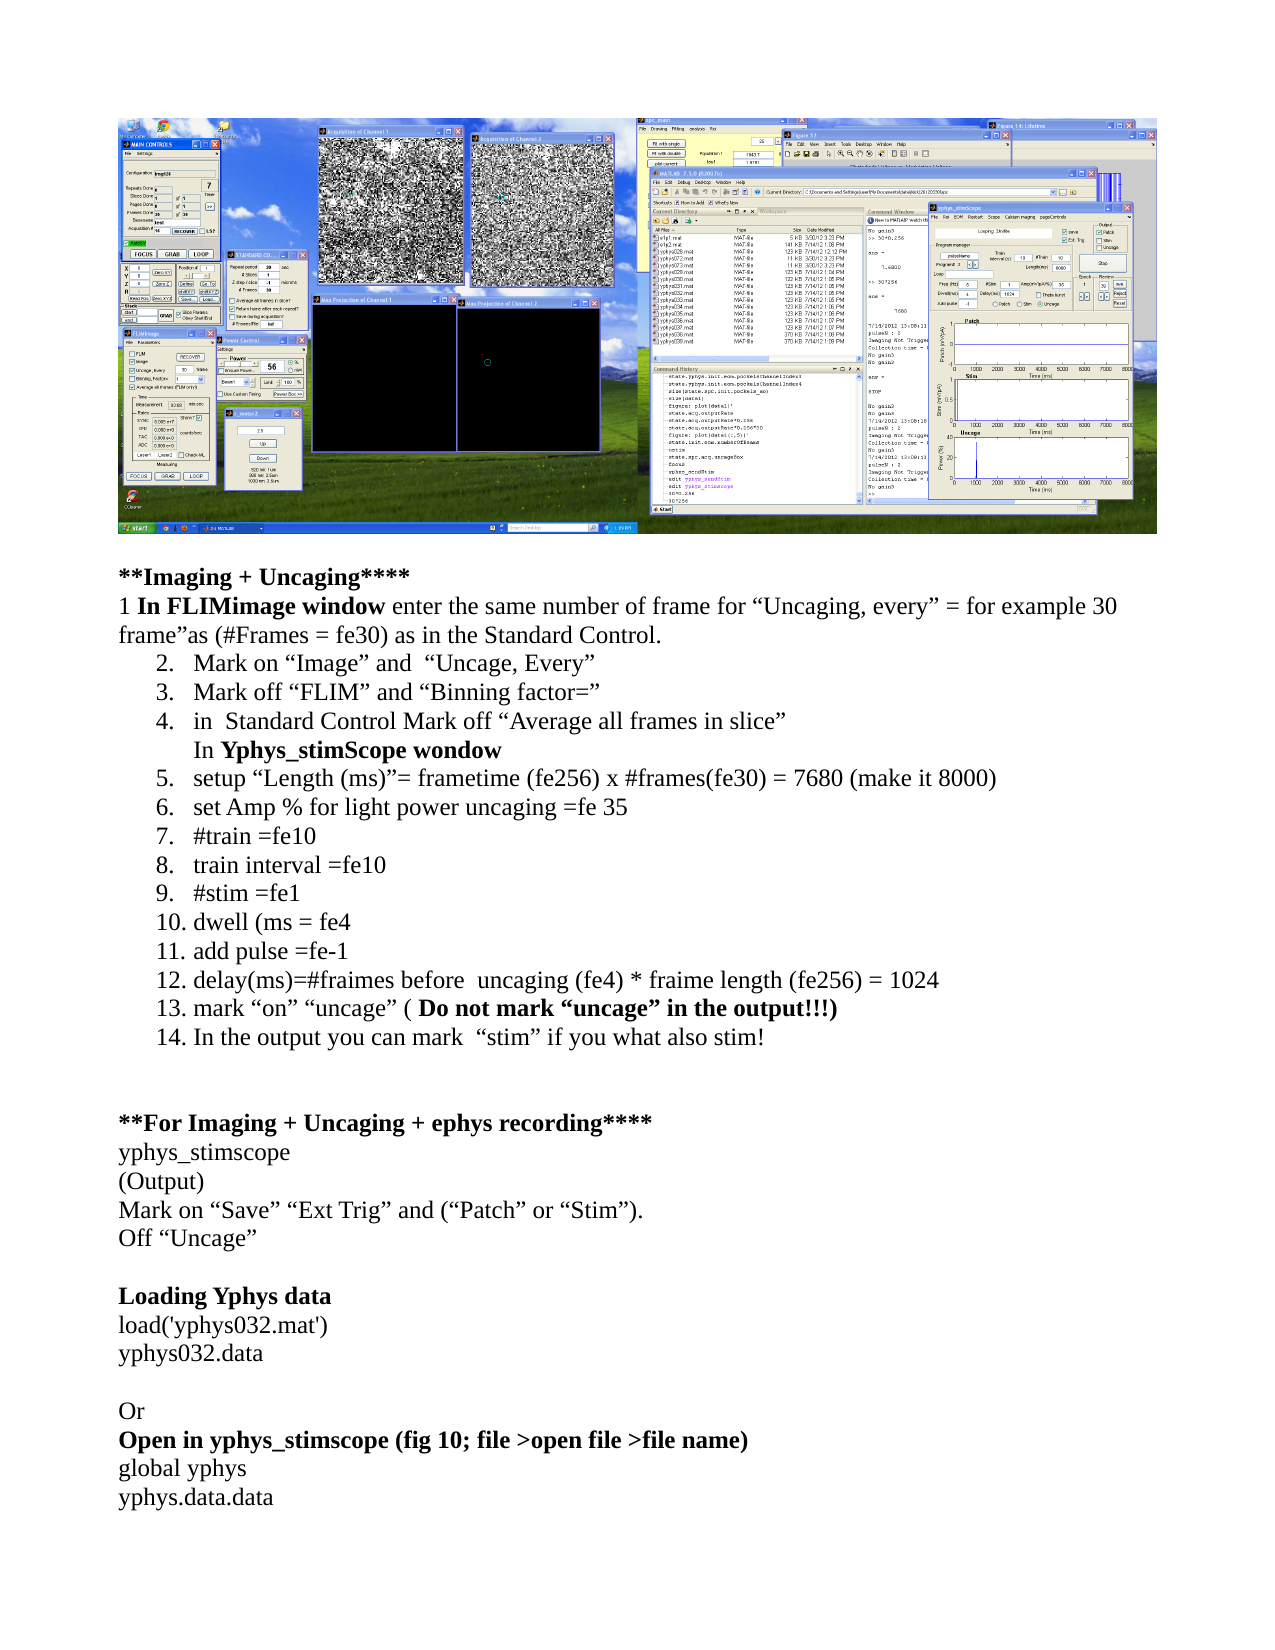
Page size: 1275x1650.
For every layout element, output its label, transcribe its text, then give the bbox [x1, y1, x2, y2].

text yphys_stimscope [118, 1137, 1157, 1166]
list setup “Length (ms)”= frametime (fe256) x #frames(fe30) = 7680 (make it 8000) [156, 763, 1157, 792]
list add pulse =fe-1 [156, 936, 1157, 965]
list #train =fe10 [156, 821, 1157, 850]
list Mark on “Image” and “Uncage, Every” [156, 648, 1157, 677]
list in Standard Control Mark off “Average all frames in slice” [156, 706, 1157, 735]
text load('yphys032.mat') [118, 1310, 1157, 1338]
list Mark off “FLIM” and “Binning factor=” [156, 677, 1157, 706]
text yphys032.data [118, 1338, 1157, 1367]
list mark “on” “uncage” ( Do not mark “uncage” in the output!!!) [156, 993, 1157, 1022]
list #stim =fe1 [156, 878, 1157, 907]
list train interval =fe10 [156, 850, 1157, 878]
text yphys.data.data [118, 1482, 1157, 1511]
text Off “Uncage” [118, 1223, 1157, 1252]
text Mark on “Save” “Ext Trig” and (“Patch” or “Stim”). [118, 1195, 1157, 1223]
list set Amp % for light power uncaging =fe 35 [156, 792, 1157, 821]
text global yphys [118, 1453, 1157, 1482]
text Open in yphys_stimscope (fig 10; file >open file >file name) [118, 1425, 1157, 1453]
text **Imaging + Uncaging**** [118, 562, 1157, 591]
list dwell (ms = fe4 [156, 907, 1157, 936]
picture [118, 118, 1157, 534]
list In the output you can mark “stim” if you what also stim! [156, 1022, 1157, 1051]
text (Output) [118, 1166, 1157, 1195]
text **For Imaging + Uncaging + ephys recording**** [118, 1108, 1157, 1137]
text Loading Yphys data [118, 1281, 1157, 1310]
text Or [118, 1396, 1157, 1425]
list In Yphys_stimScope wondow [156, 735, 1157, 763]
list delay(ms)=#fraimes before uncaging (fe4) * fraime length (fe256) = 1024 [156, 965, 1157, 993]
text 1 In FLIMimage window enter the same number of frame for “Uncaging, every” = for example 30 frame”as (#Frames = fe30) as in the Standard Control. [118, 591, 1157, 648]
